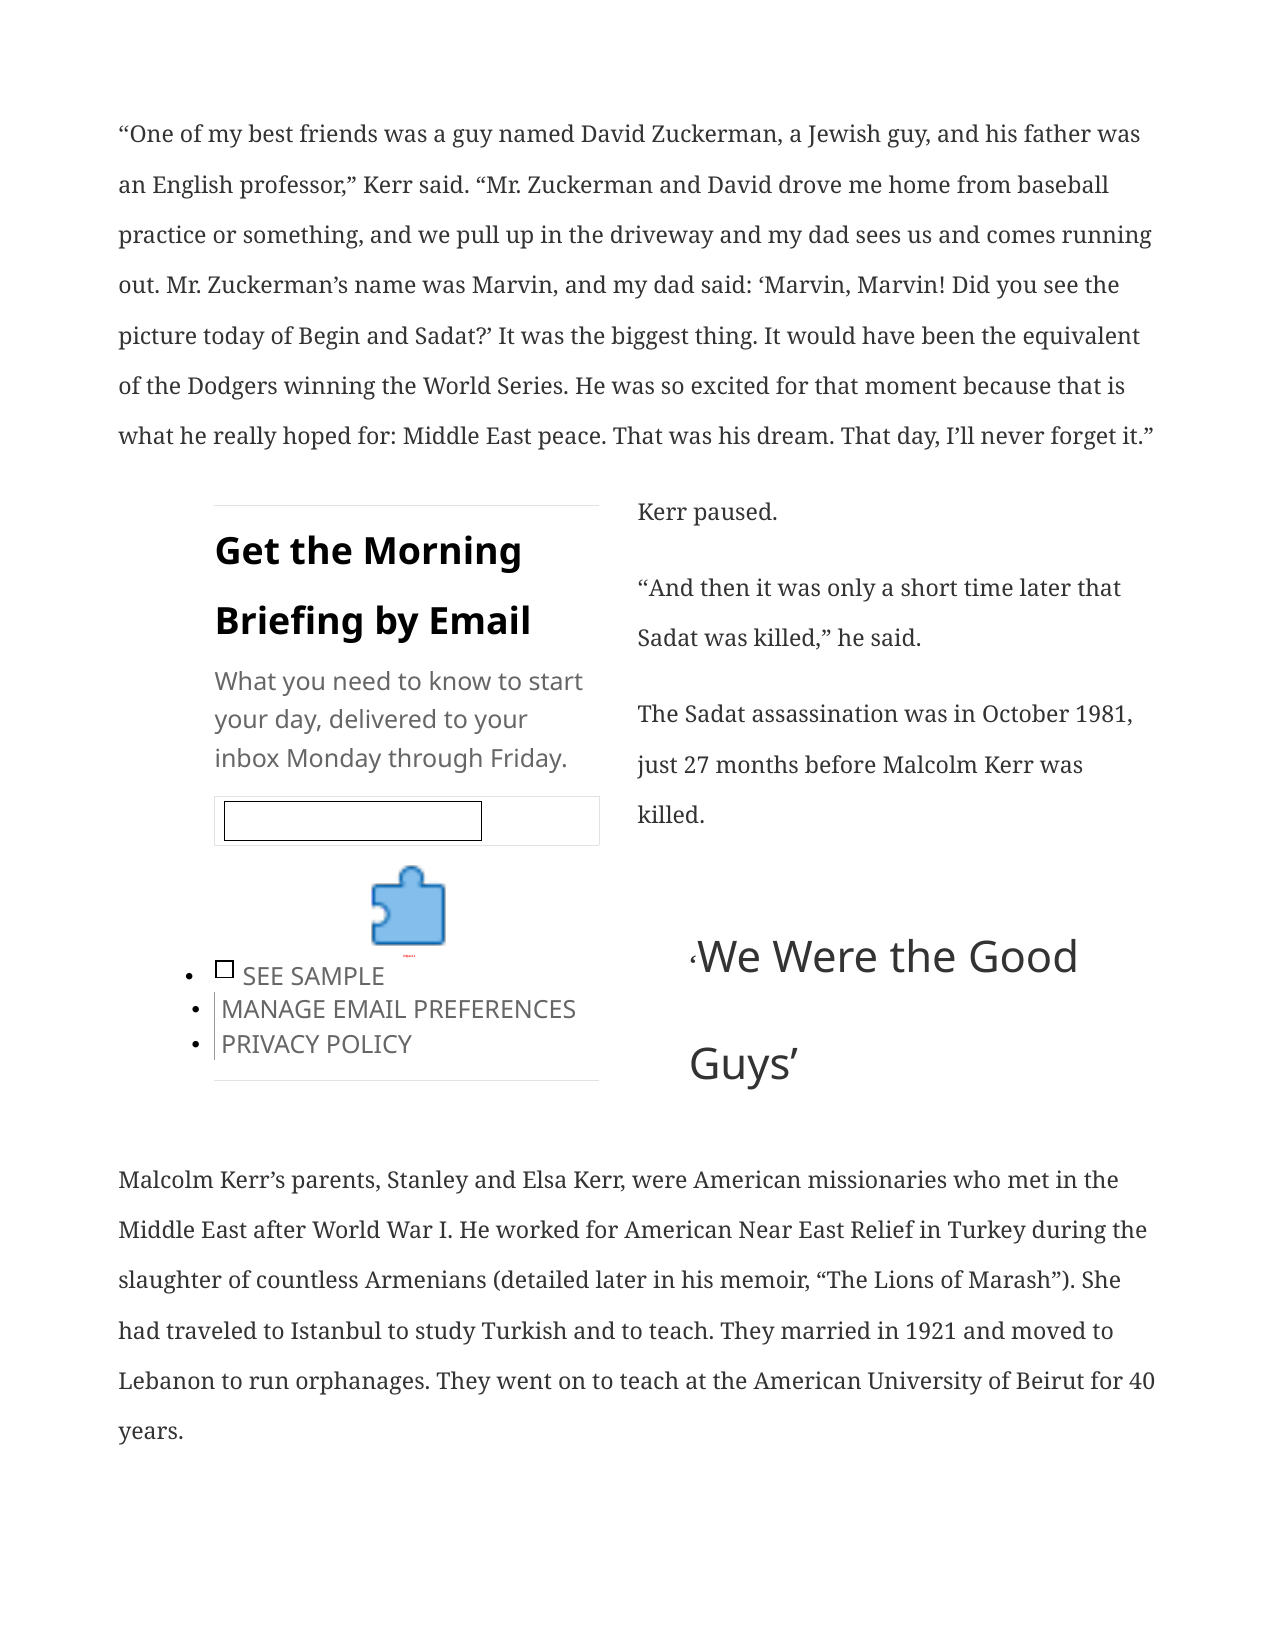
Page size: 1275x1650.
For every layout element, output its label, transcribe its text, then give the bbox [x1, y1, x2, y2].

text Kerr paused. [214, 774, 599, 796]
text Kerr paused. [214, 645, 599, 664]
text [118, 572, 214, 654]
text “One of my best friends was a guy named David Zuckerman, a Jewish guy, and his father was an English professor,” Kerr said. “Mr. Zuckerman and David drove me home from baseball practice or something, and we pull up in the driveway and my dad sees us and comes running out. Mr. Zuckerman’s name was Marvin, and my dad said: ‘Marvin, Marvin! Did you see the picture today of Begin and Sadat?’ It was the biggest thing. It would have been the equivalent of the Dodgers winning the World Series. He was so excited for that moment because that is what he really hoped for: Middle East peace. That was his dream. That day, I’ll never forget it.” [118, 118, 1157, 451]
text What you need to know to start your day, delivered to your inbox Monday through Friday. [214, 664, 599, 774]
list SEE SAMPLE [214, 958, 599, 992]
text The Sadat assassination was in October 1981, just 27 months before Malcolm Kerr was killed. [599, 698, 1157, 830]
text Kerr paused. [214, 846, 599, 958]
text Kerr paused. [118, 496, 1157, 527]
text [118, 698, 214, 830]
list MANAGE EMAIL PREFERENCES [215, 992, 599, 1026]
list PRIVACY POLICY [215, 1026, 599, 1060]
text “And then it was only a short time later that Sadat was killed,” he said. [599, 572, 1157, 654]
text Kerr paused. [215, 797, 599, 845]
subtitle ‘We Were the Good Guys’ [169, 926, 1106, 1092]
text Kerr paused. [214, 1060, 599, 1080]
text Malcolm Kerr’s parents, Stanley and Elsa Kerr, were American missionaries who met in the Middle East after World War I. He worked for American Near East Relief in Turkey during the slaughter of countless Armenians (detailed later in his memoir, “The Lions of Marash”). She had traveled to Istanbul to study Turkish and to teach. They married in 1921 and moved to Lebanon to run orphanages. They went on to teach at the American University of Beirut for 40 years. [118, 1163, 1157, 1446]
subtitle Get the Morning Briefing by Email [214, 524, 599, 645]
